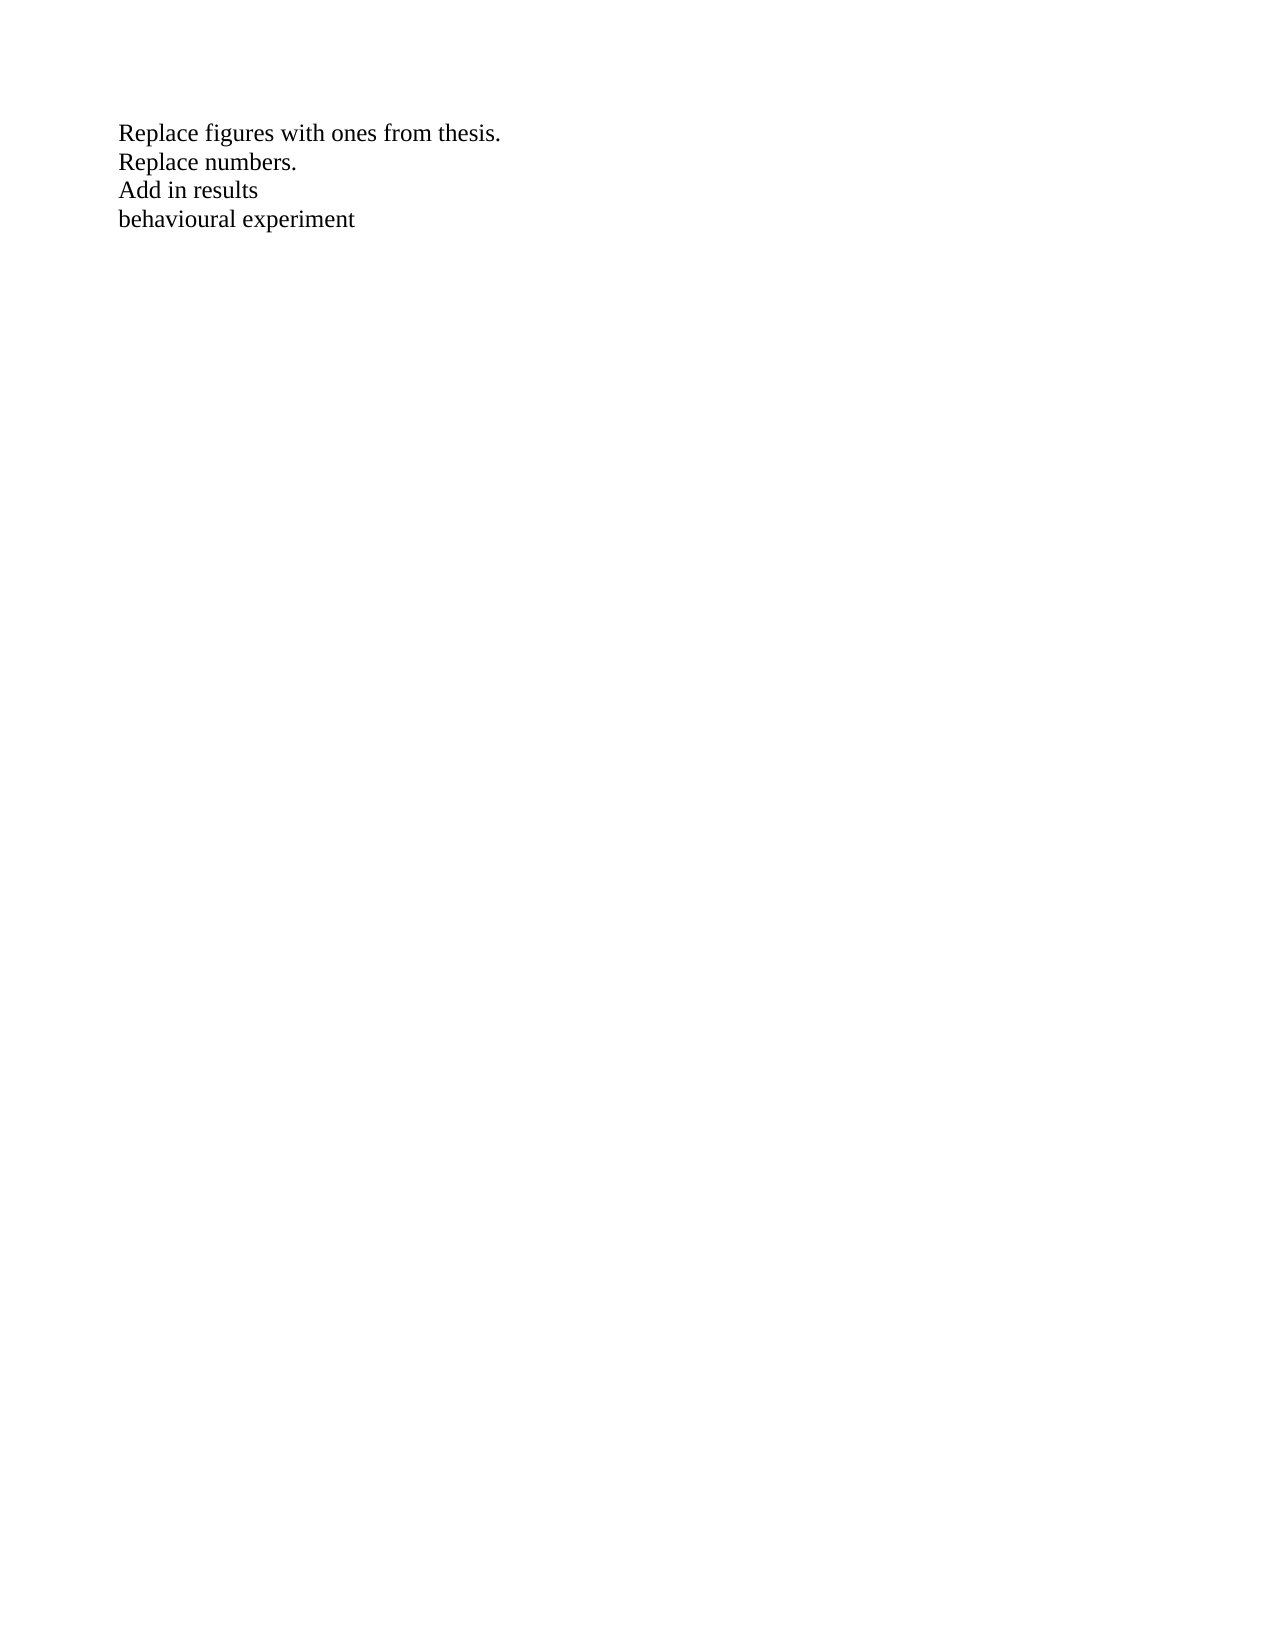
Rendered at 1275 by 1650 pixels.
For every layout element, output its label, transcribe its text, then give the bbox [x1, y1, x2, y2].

text Replace numbers. [118, 147, 1157, 176]
text Add in results [118, 176, 1157, 204]
text behavioural experiment [118, 204, 1157, 233]
text Replace figures with ones from thesis. [118, 118, 1157, 147]
